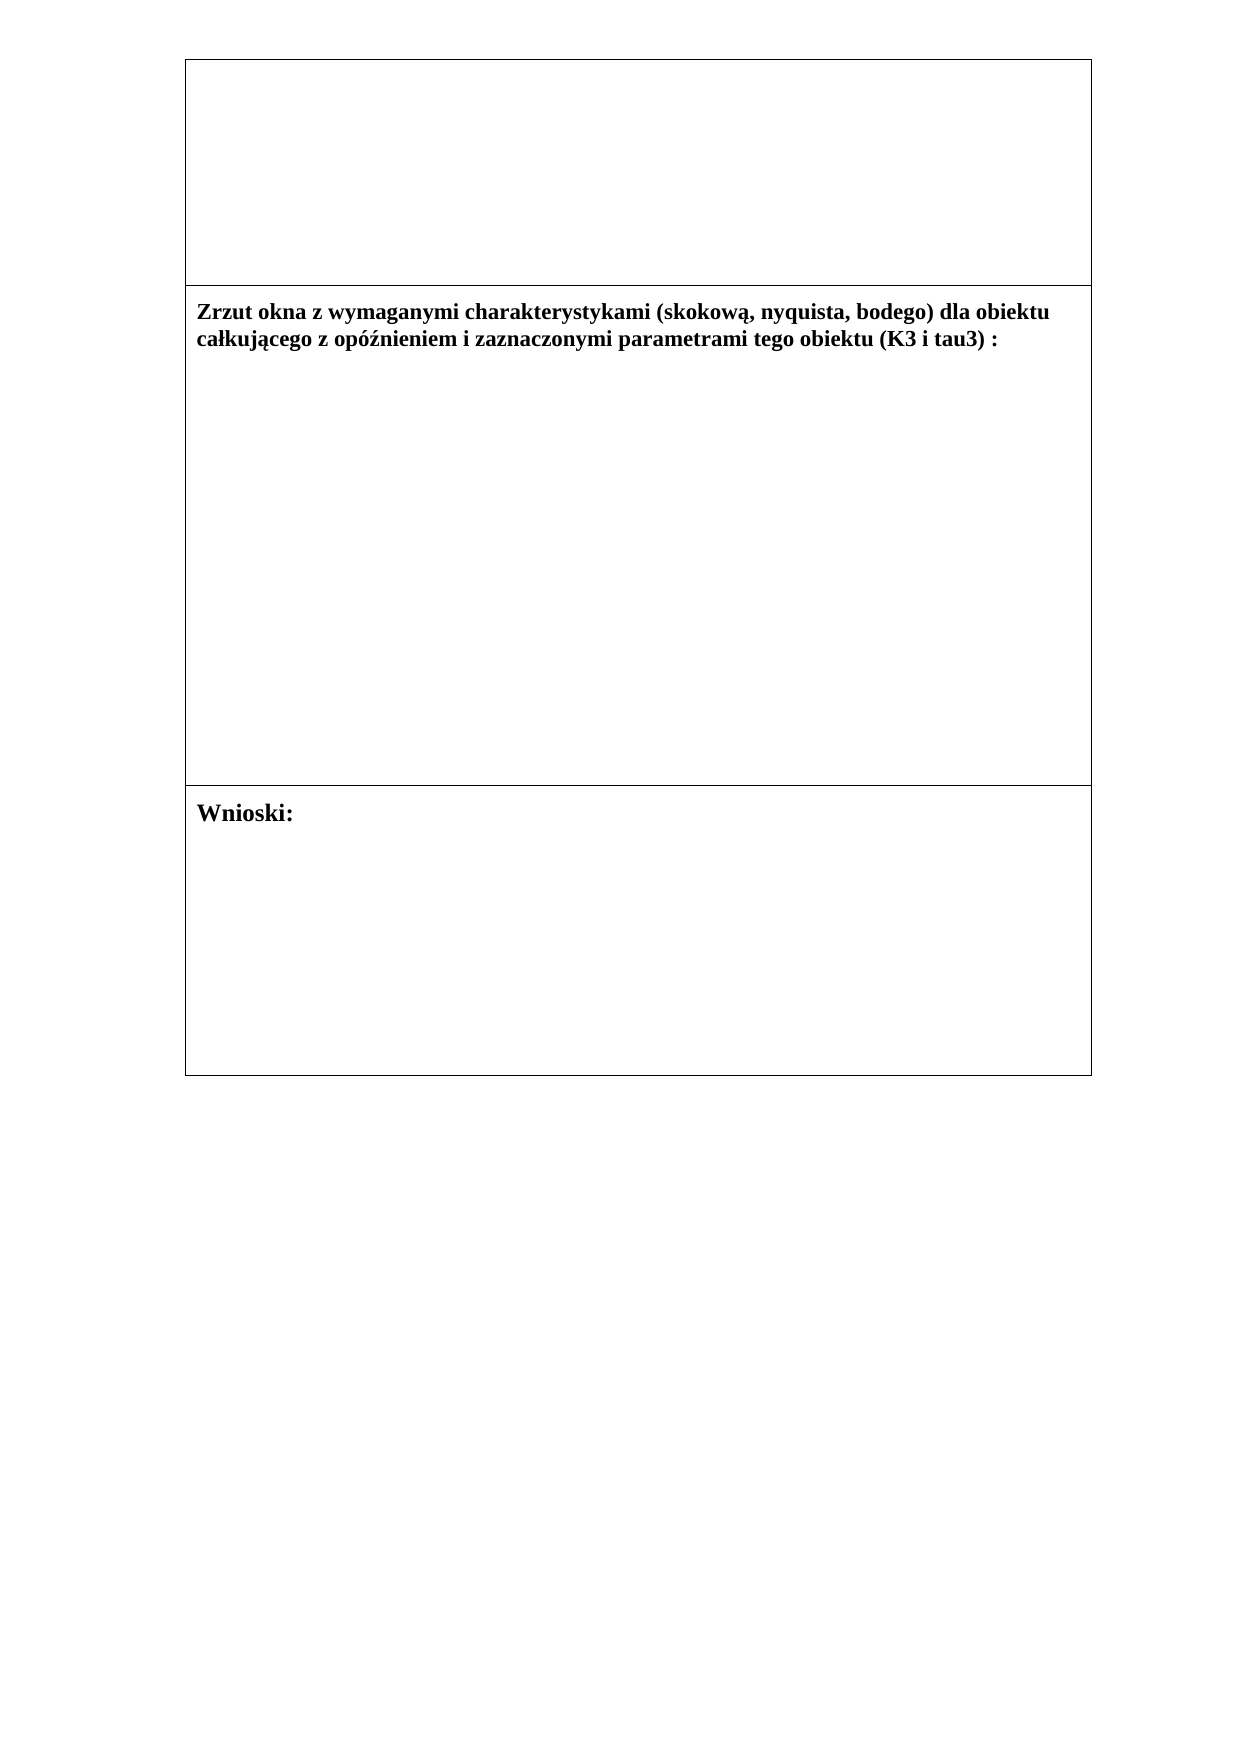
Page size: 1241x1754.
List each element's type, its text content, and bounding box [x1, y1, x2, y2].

table_cell Zrzut okna z wymaganymi charakterystykami (skokową, nyquista, bodego) dla obiektu całkującego z opóźnieniem i zaznaczonymi parametrami tego obiektu (K3 i tau3) : [186, 286, 1091, 785]
table_cell Wnioski: [186, 786, 1091, 1075]
table_cell [186, 60, 1091, 285]
